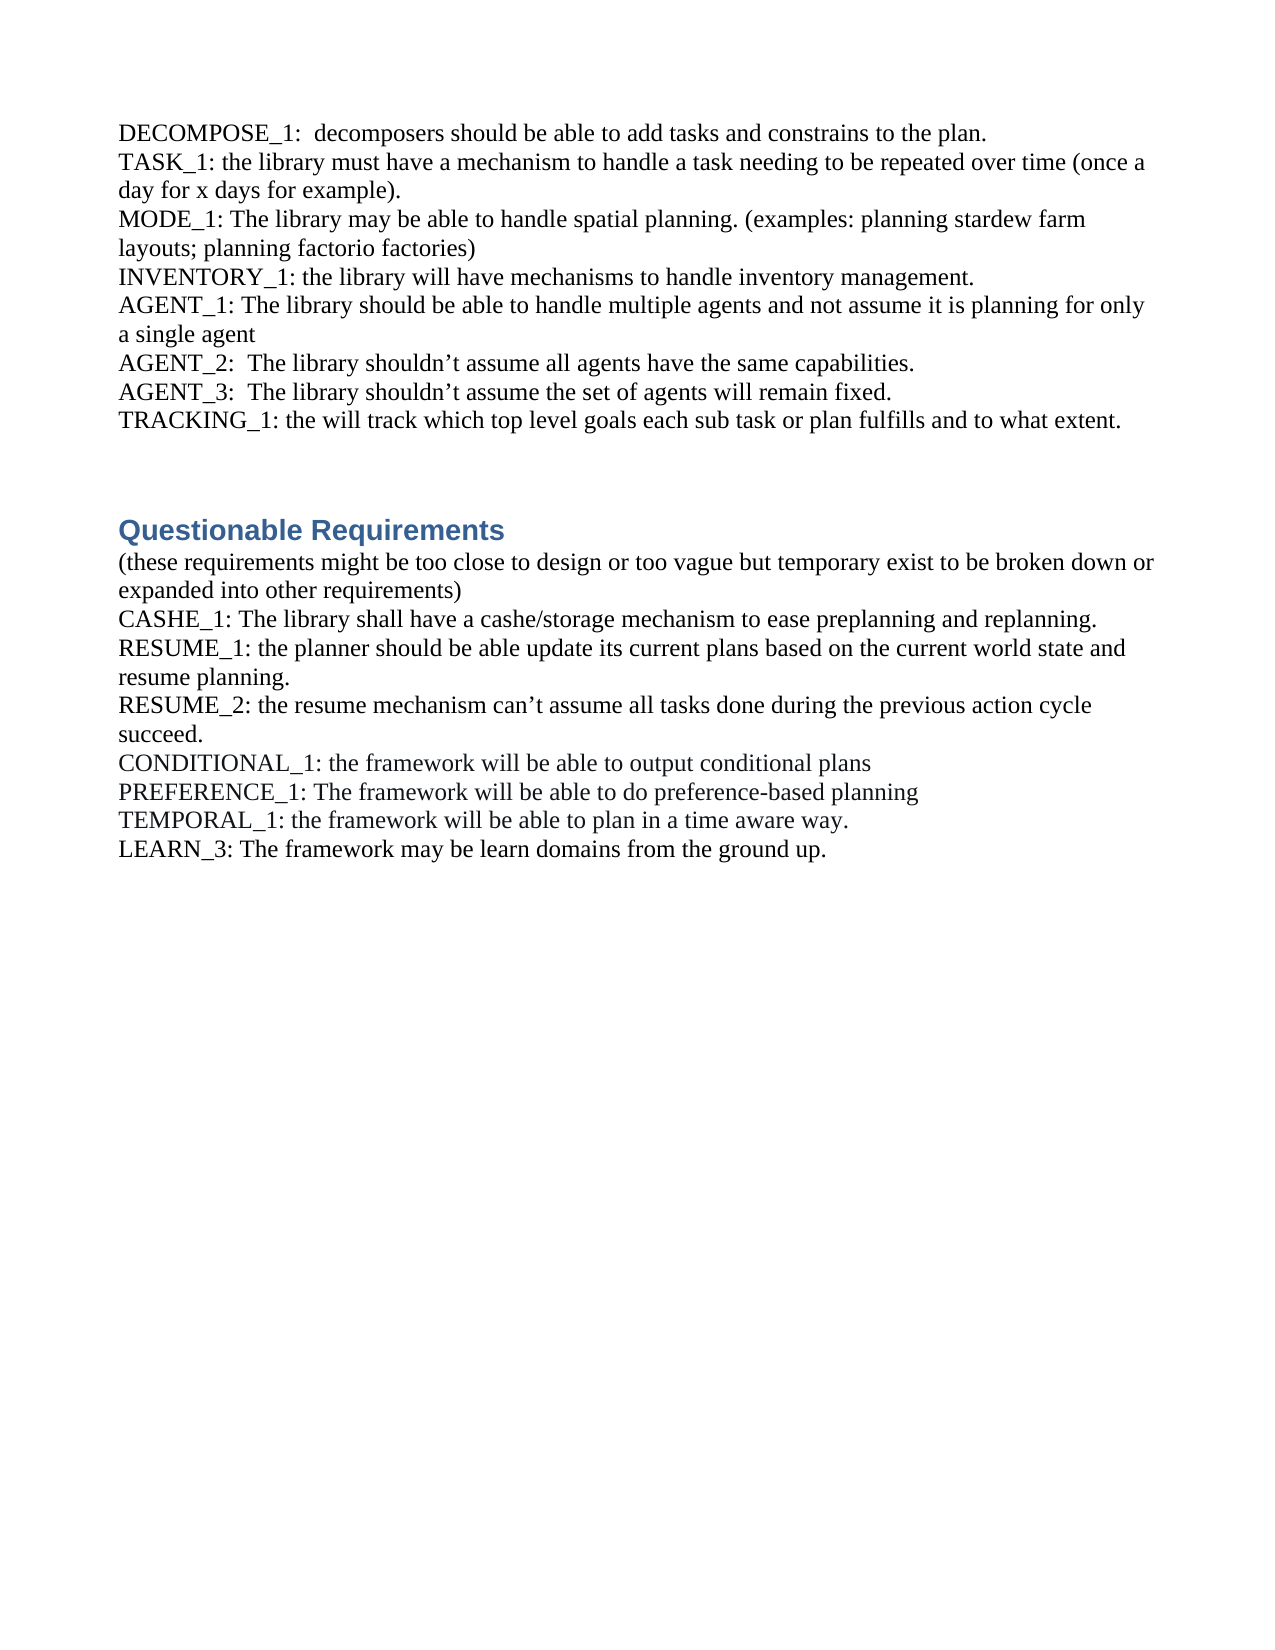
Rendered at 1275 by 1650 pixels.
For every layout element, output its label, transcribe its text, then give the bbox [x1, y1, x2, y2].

text RESUME_1: the planner should be able update its current plans based on the current world state and resume planning. [118, 633, 1157, 690]
text AGENT_2: The library shouldn’t assume all agents have the same capabilities. [118, 348, 1157, 377]
text RESUME_2: the resume mechanism can’t assume all tasks done during the previous action cycle succeed. [118, 690, 1157, 748]
text PREFERENCE_1: The framework will be able to do preference-based planning [118, 777, 1157, 805]
text TRACKING_1: the will track which top level goals each sub task or plan fulfills and to what extent. [118, 406, 1157, 434]
text (these requirements might be too close to design or too vague but temporary exist to be broken down or expanded into other requirements) [118, 547, 1157, 604]
text DECOMPOSE_1: decomposers should be able to add tasks and constrains to the plan. [118, 118, 1157, 147]
text CONDITIONAL_1: the framework will be able to output conditional plans [118, 748, 1157, 777]
text CASHE_1: The library shall have a cashe/storage mechanism to ease preplanning and replanning. [118, 604, 1157, 633]
text AGENT_3: The library shouldn’t assume the set of agents will remain fixed. [118, 377, 1157, 406]
subtitle Questionable Requirements [118, 513, 1157, 547]
text LEARN_3: The framework may be learn domains from the ground up. [118, 834, 1157, 863]
text INVENTORY_1: the library will have mechanisms to handle inventory management. [118, 262, 1157, 291]
text MODE_1: The library may be able to handle spatial planning. (examples: planning stardew farm layouts; planning factorio factories) [118, 204, 1157, 262]
text TEMPORAL_1: the framework will be able to plan in a time aware way. [118, 805, 1157, 834]
text AGENT_1: The library should be able to handle multiple agents and not assume it is planning for only a single agent [118, 291, 1157, 348]
text TASK_1: the library must have a mechanism to handle a task needing to be repeated over time (once a day for x days for example). [118, 147, 1157, 204]
